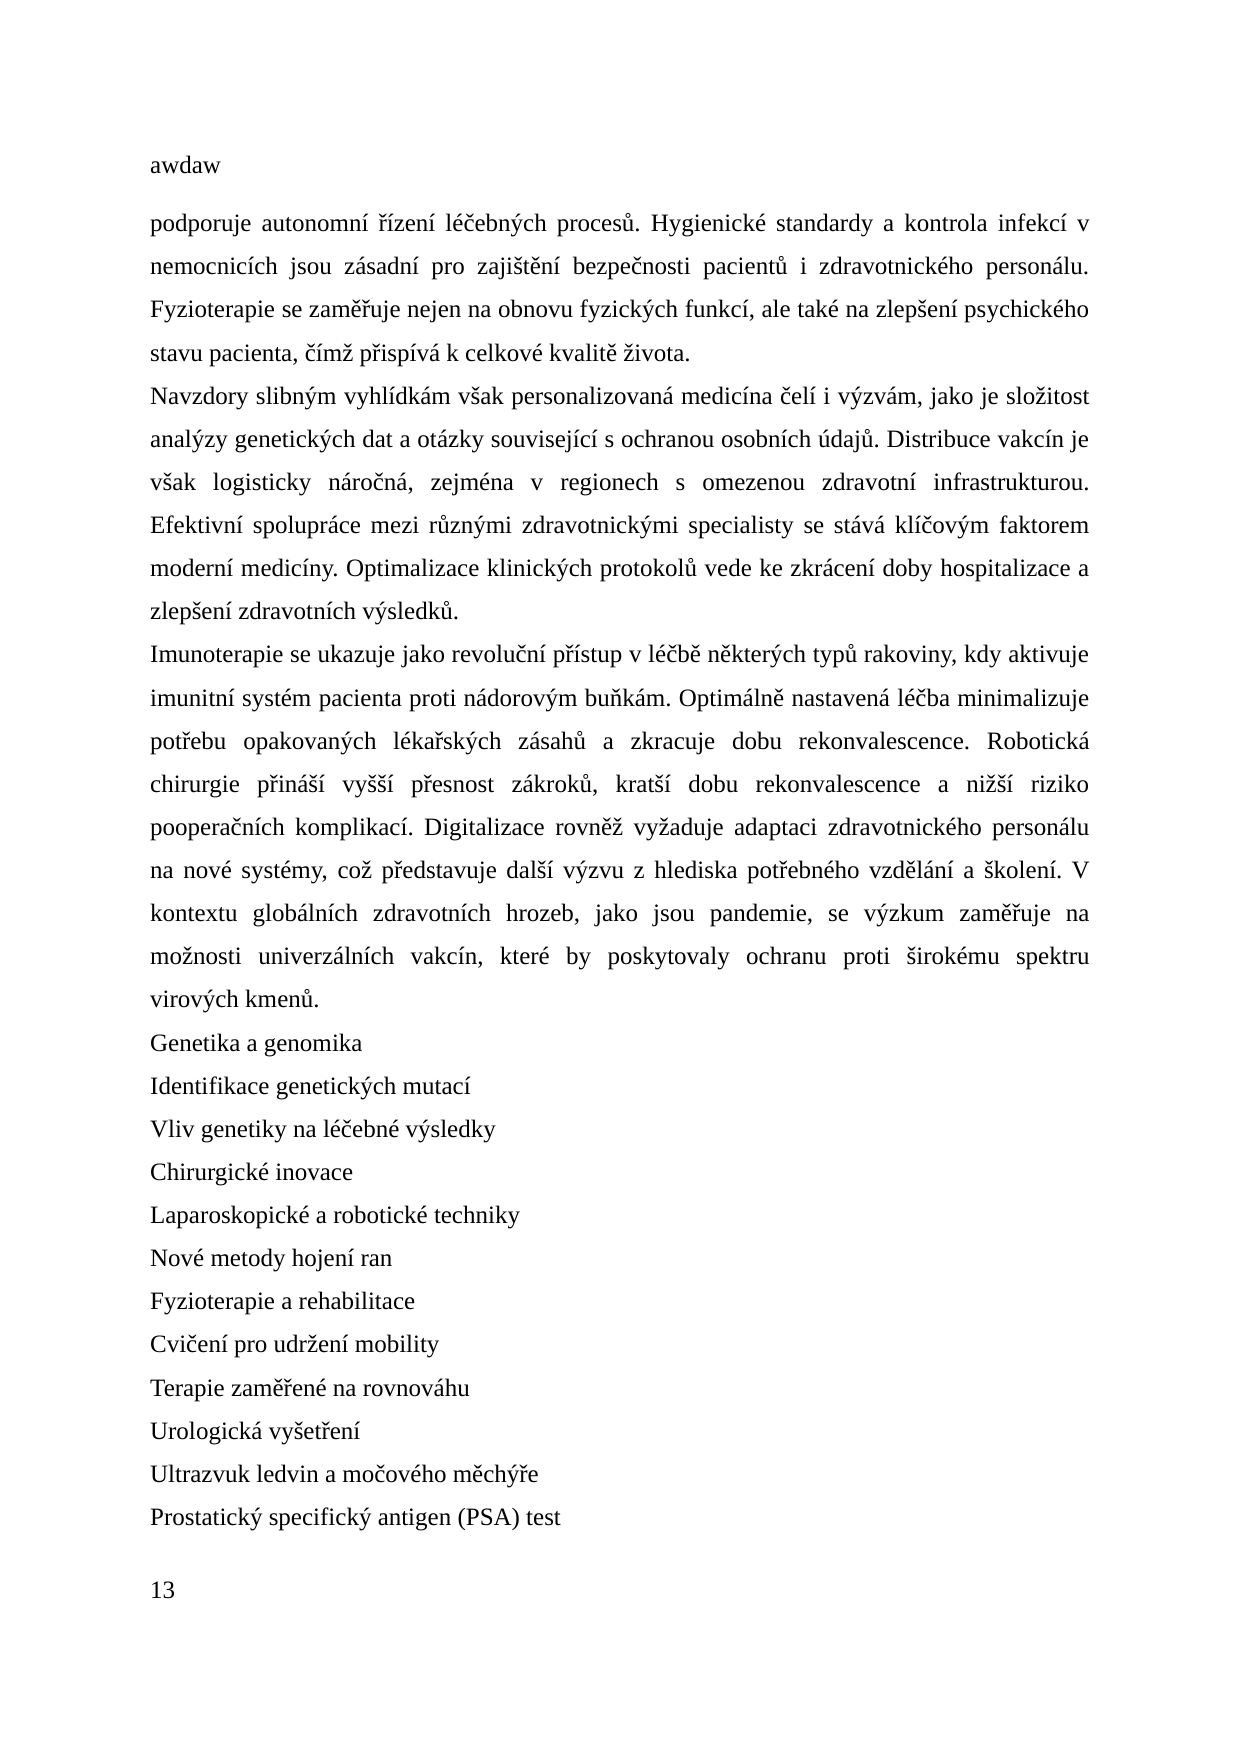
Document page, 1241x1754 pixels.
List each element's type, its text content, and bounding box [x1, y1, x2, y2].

text podporuje autonomní řízení léčebných procesů. Hygienické standardy a kontrola infekcí v nemocnicích jsou zásadní pro zajištění bezpečnosti pacientů i zdravotnického personálu. Fyzioterapie se zaměřuje nejen na obnovu fyzických funkcí, ale také na zlepšení psychického stavu pacienta, čímž přispívá k celkové kvalitě života. [150, 208, 1090, 366]
text Cvičení pro udržení mobility [150, 1329, 1090, 1358]
text Imunoterapie se ukazuje jako revoluční přístup v léčbě některých typů rakoviny, kdy aktivuje imunitní systém pacienta proti nádorovým buňkám. Optimálně nastavená léčba minimalizuje potřebu opakovaných lékařských zásahů a zkracuje dobu rekonvalescence. Robotická chirurgie přináší vyšší přesnost zákroků, kratší dobu rekonvalescence a nižší riziko pooperačních komplikací. Digitalizace rovněž vyžaduje adaptaci zdravotnického personálu na nové systémy, což představuje další výzvu z hlediska potřebného vzdělání a školení. V kontextu globálních zdravotních hrozeb, jako jsou pandemie, se výzkum zaměřuje na možnosti univerzálních vakcín, které by poskytovaly ochranu proti širokému spektru virových kmenů. [150, 639, 1090, 1013]
text Laparoskopické a robotické techniky [150, 1200, 1090, 1229]
text Ultrazvuk ledvin a močového měchýře [150, 1459, 1090, 1488]
text Fyzioterapie a rehabilitace [150, 1286, 1090, 1315]
text Vliv genetiky na léčebné výsledky [150, 1114, 1090, 1143]
text Prostatický specifický antigen (PSA) test [150, 1502, 1090, 1531]
text Identifikace genetických mutací [150, 1071, 1090, 1099]
text Navzdory slibným vyhlídkám však personalizovaná medicína čelí i výzvám, jako je složitost analýzy genetických dat a otázky související s ochranou osobních údajů. Distribuce vakcín je však logisticky náročná, zejména v regionech s omezenou zdravotní infrastrukturou. Efektivní spolupráce mezi různými zdravotnickými specialisty se stává klíčovým faktorem moderní medicíny. Optimalizace klinických protokolů vede ke zkrácení doby hospitalizace a zlepšení zdravotních výsledků. [150, 381, 1090, 625]
text Genetika a genomika [150, 1028, 1090, 1056]
text Terapie zaměřené na rovnováhu [150, 1373, 1090, 1401]
text Nové metody hojení ran [150, 1243, 1090, 1272]
text Urologická vyšetření [150, 1416, 1090, 1444]
text Chirurgické inovace [150, 1157, 1090, 1186]
